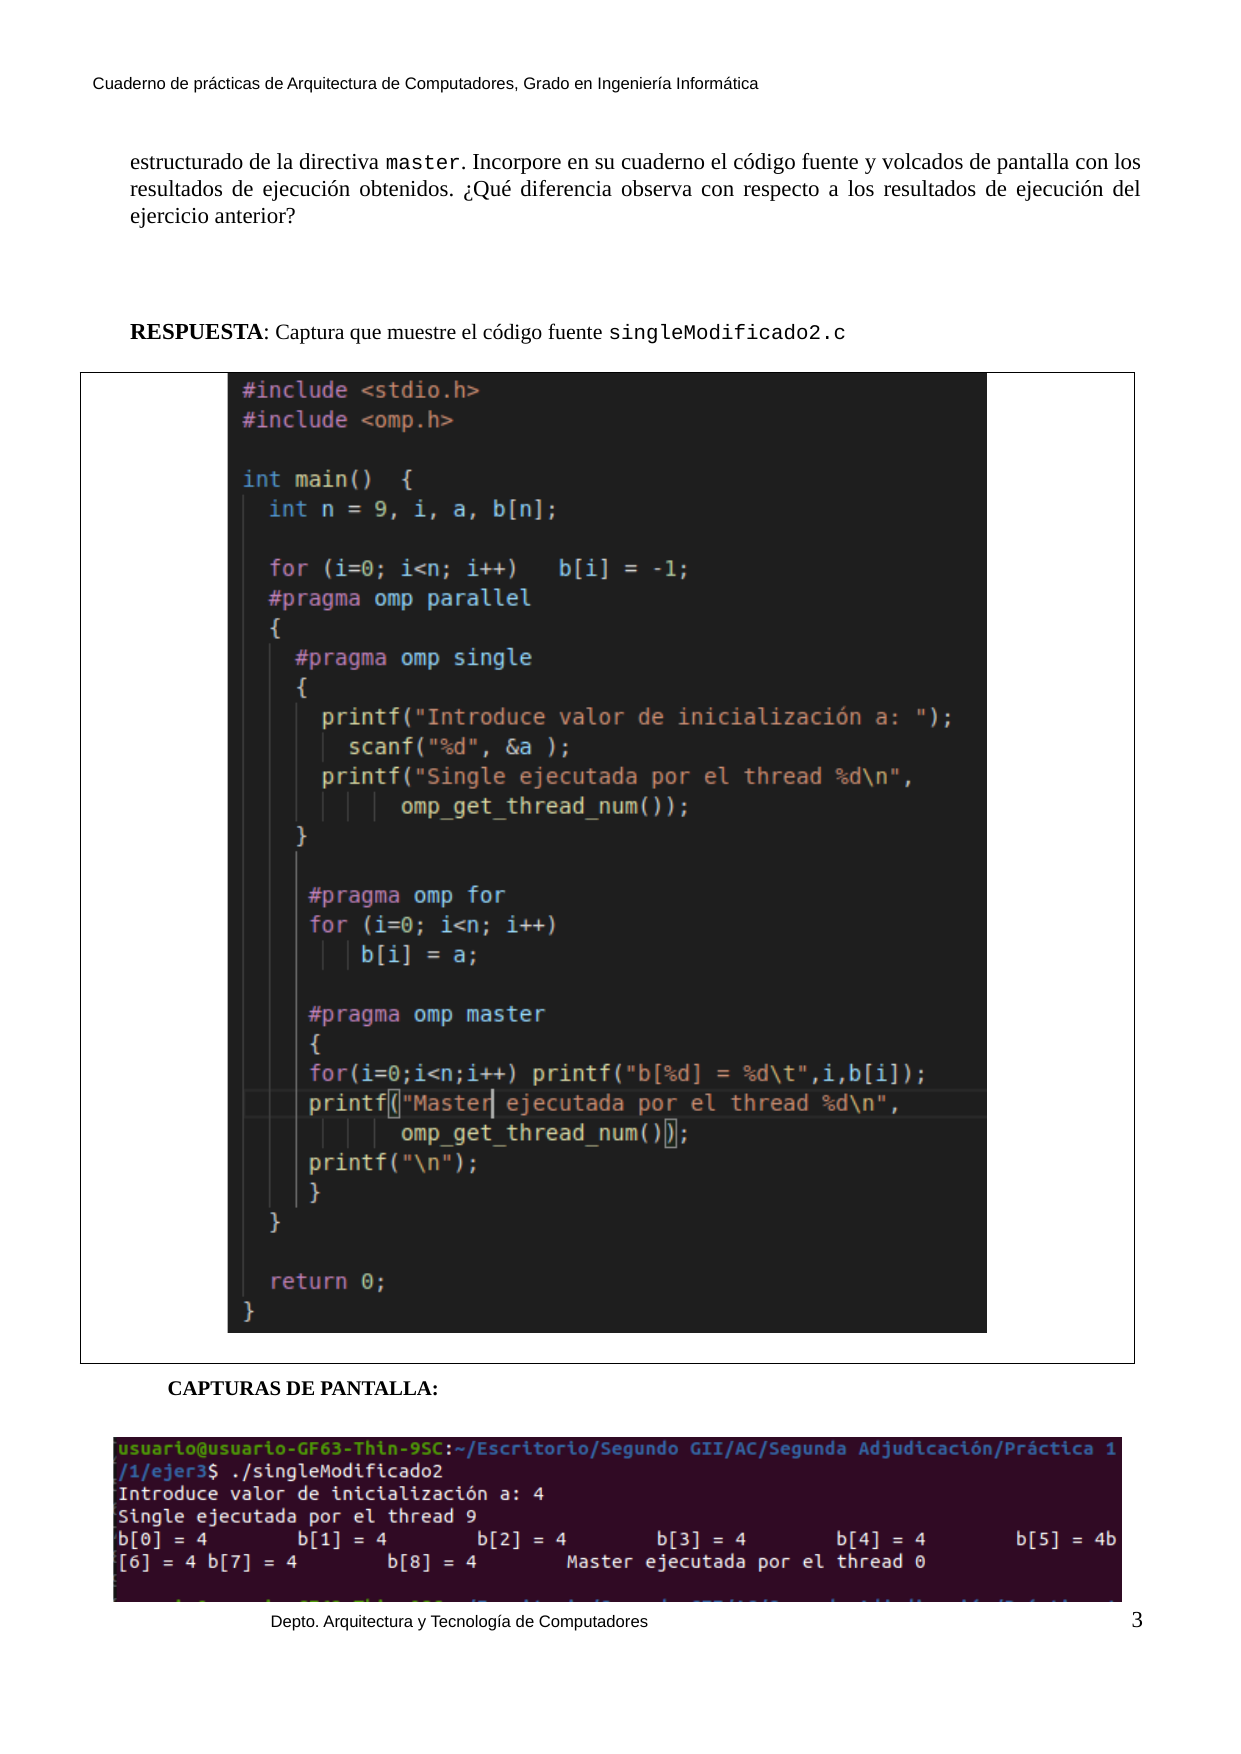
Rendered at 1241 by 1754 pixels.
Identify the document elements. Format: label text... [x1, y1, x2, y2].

table_header [81, 373, 1134, 1363]
text RESPUESTA: Captura que muestre el código fuente singleModificado2.c [130, 318, 1143, 346]
text CAPTURAS DE PANTALLA: [167, 1376, 1143, 1400]
list estructurado de la directiva master. Incorpore en su cuaderno el código fuente y volcados de pantalla con los resultados de ejecución obtenidos. ¿Qué diferencia observa con respecto a los resultados de ejecución del ejercicio anterior? [92, 148, 1143, 228]
